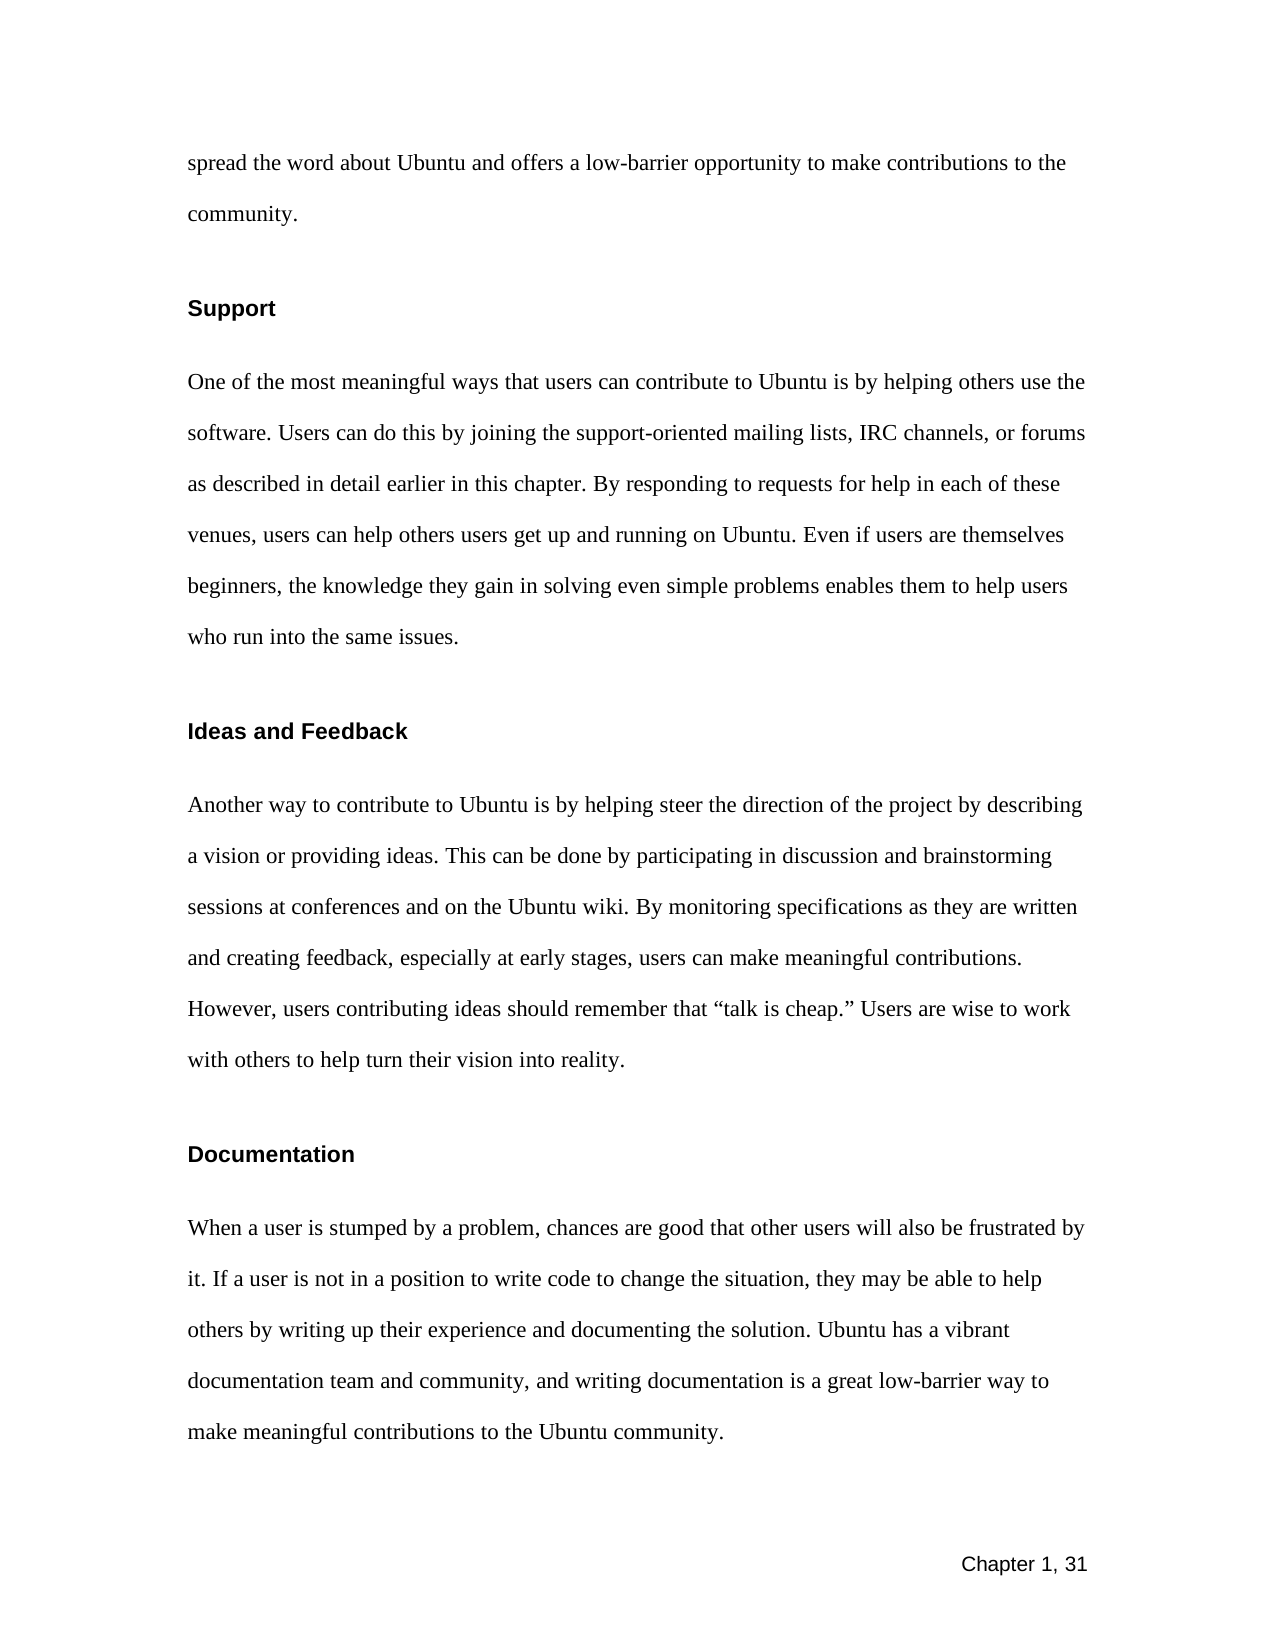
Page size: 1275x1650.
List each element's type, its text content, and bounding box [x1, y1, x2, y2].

text Ideas and Feedback [187, 719, 1087, 745]
text One of the most meaningful ways that users can contribute to Ubuntu is by helping others use the software. Users can do this by joining the support-oriented mailing lists, IRC channels, or forums as described in detail earlier in this chapter. By responding to requests for help in each of these venues, users can help others users get up and running on Ubuntu. Even if users are themselves beginners, the knowledge they gain in solving even simple problems enables them to help users who run into the same issues. [187, 369, 1087, 649]
text spread the word about Ubuntu and offers a low-barrier opportunity to make contributions to the community. [187, 150, 1087, 227]
text When a user is stumped by a problem, chances are good that other users will also be frustrated by it. If a user is not in a position to write code to change the situation, they may be able to help others by writing up their experience and documenting the solution. Ubuntu has a vibrant documentation team and community, and writing documentation is a great low-barrier way to make meaningful contributions to the Ubuntu community. [187, 1214, 1087, 1444]
text Another way to contribute to Ubuntu is by helping steer the direction of the project by describing a vision or providing ideas. This can be done by participating in discussion and brainstorming sessions at conferences and on the Ubuntu wiki. By monitoring specifications as they are written and creating feedback, especially at early stages, users can make meaningful contributions. However, users contributing ideas should remember that “talk is cheap.” Users are wise to work with others to help turn their vision into reality. [187, 792, 1087, 1072]
text Documentation [187, 1142, 1087, 1168]
text Support [187, 296, 1087, 322]
